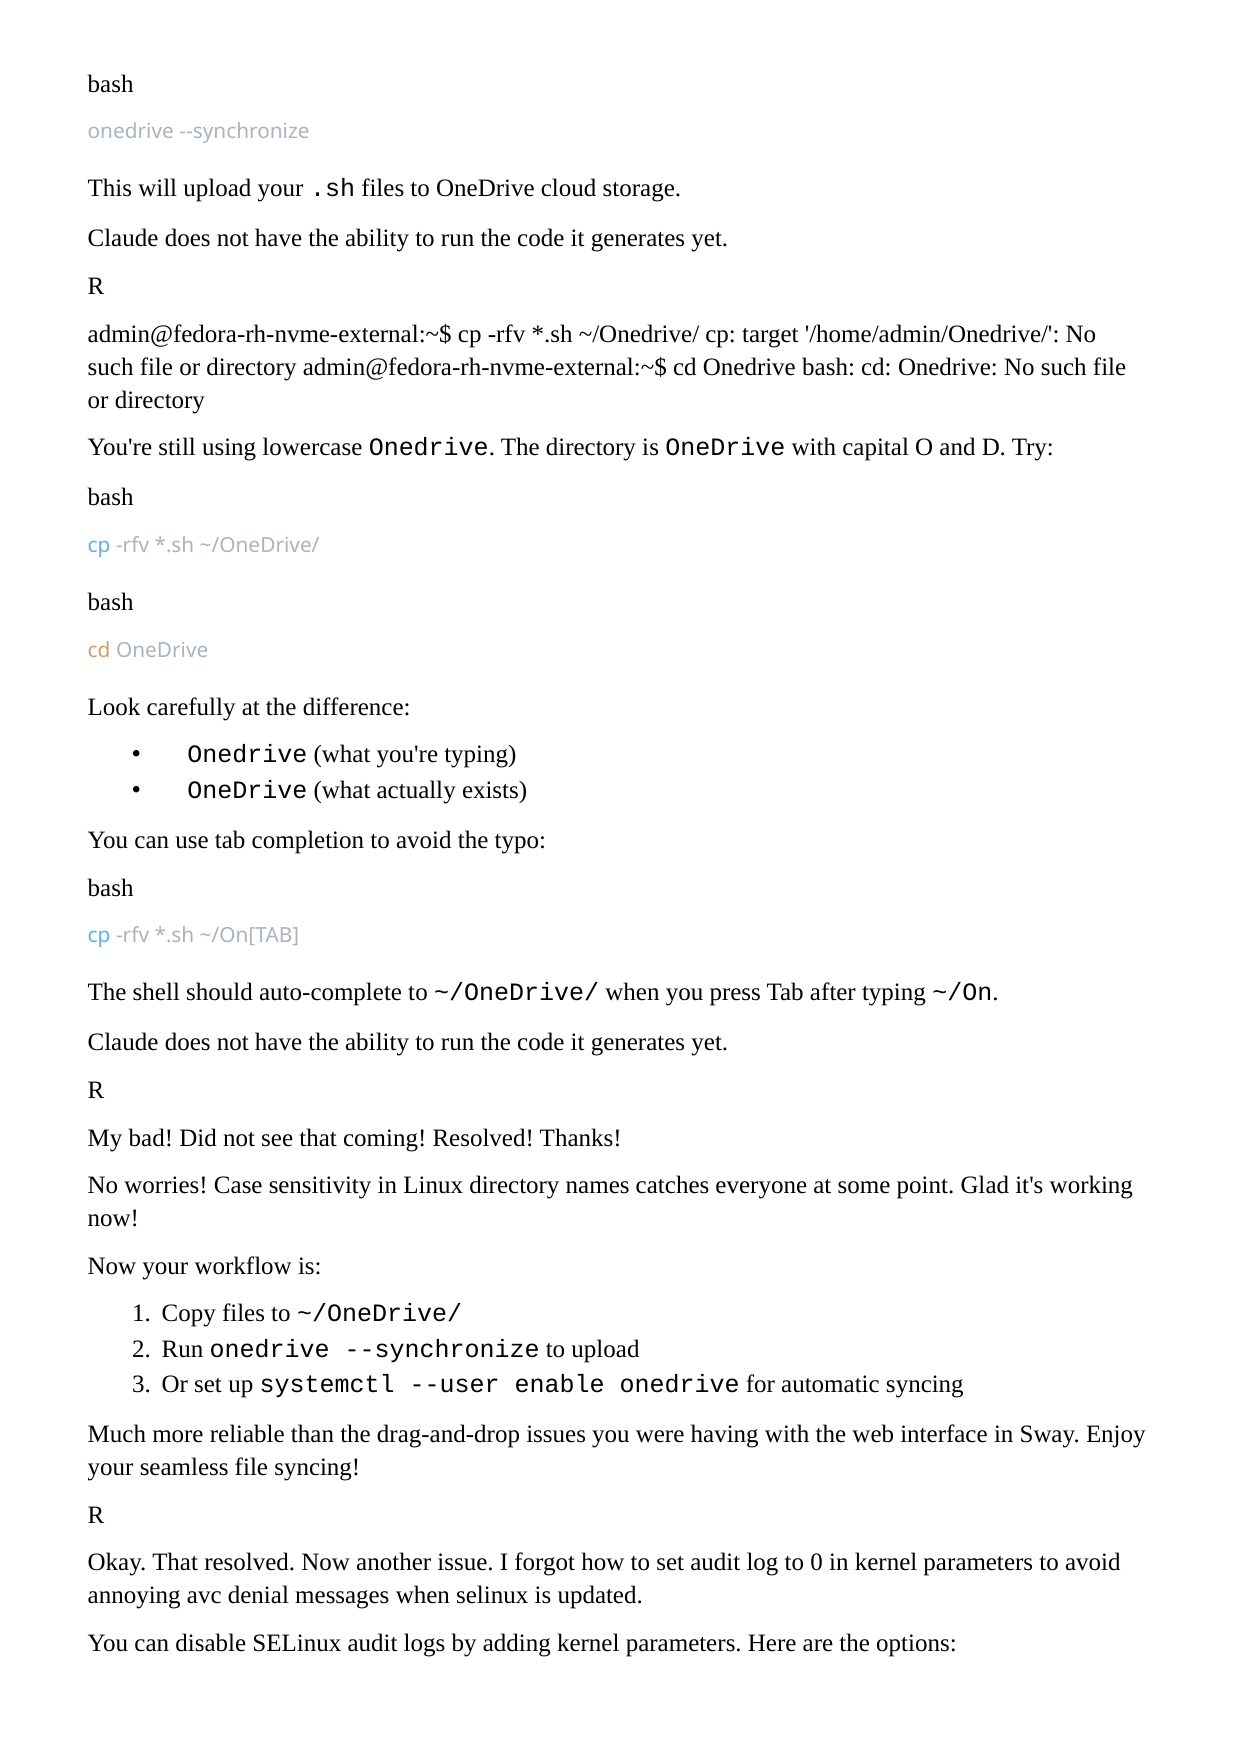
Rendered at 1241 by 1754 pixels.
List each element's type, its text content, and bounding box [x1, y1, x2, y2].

text bash [87, 587, 1146, 616]
text cd OneDrive [87, 635, 1146, 663]
text You're still using lowercase Onedrive. The directory is OneDrive with capital O and D. Try: [87, 432, 1146, 463]
list ❌ Onedrive (what you're typing) [132, 739, 1146, 770]
list Run onedrive --synchronize to upload [132, 1334, 1146, 1365]
text You can use tab completion to avoid the typo: [87, 825, 1146, 854]
text bash [87, 69, 1146, 97]
text R [87, 1500, 1146, 1529]
text Much more reliable than the drag-and-drop issues you were having with the web interface in Sway. Enjoy your seamless file syncing! [87, 1419, 1146, 1481]
text You can disable SELinux audit logs by adding kernel parameters. Here are the options: [87, 1628, 1146, 1657]
text Claude does not have the ability to run the code it generates yet. [87, 223, 1146, 252]
text cp -rfv *.sh ~/On[TAB] [87, 920, 1146, 949]
list ✅ OneDrive (what actually exists) [132, 775, 1146, 806]
text Look carefully at the difference: [87, 692, 1146, 721]
list Or set up systemctl --user enable onedrive for automatic syncing [132, 1369, 1146, 1400]
text Now your workflow is: [87, 1251, 1146, 1279]
text admin@fedora-rh-nvme-external:~$ cp -rfv *.sh ~/Onedrive/ cp: target '/home/admin/Onedrive/': No such file or directory admin@fedora-rh-nvme-external:~$ cd Onedrive bash: cd: Onedrive: No such file or directory [87, 319, 1146, 413]
text bash [87, 873, 1146, 901]
text bash [87, 482, 1146, 511]
text No worries! Case sensitivity in Linux directory names catches everyone at some point. Glad it's working now! [87, 1170, 1146, 1232]
text Claude does not have the ability to run the code it generates yet. [87, 1027, 1146, 1056]
text This will upload your .sh files to OneDrive cloud storage. [87, 173, 1146, 204]
text cp -rfv *.sh ~/OneDrive/ [87, 530, 1146, 558]
text R [87, 271, 1146, 300]
text The shell should auto-complete to ~/OneDrive/ when you press Tab after typing ~/On. [87, 977, 1146, 1008]
list Copy files to ~/OneDrive/ [132, 1298, 1146, 1329]
text onedrive --synchronize [87, 116, 1146, 145]
text Okay. That resolved. Now another issue. I forgot how to set audit log to 0 in kernel parameters to avoid annoying avc denial messages when selinux is updated. [87, 1547, 1146, 1609]
text My bad! Did not see that coming! Resolved! Thanks! [87, 1123, 1146, 1151]
text R [87, 1075, 1146, 1104]
